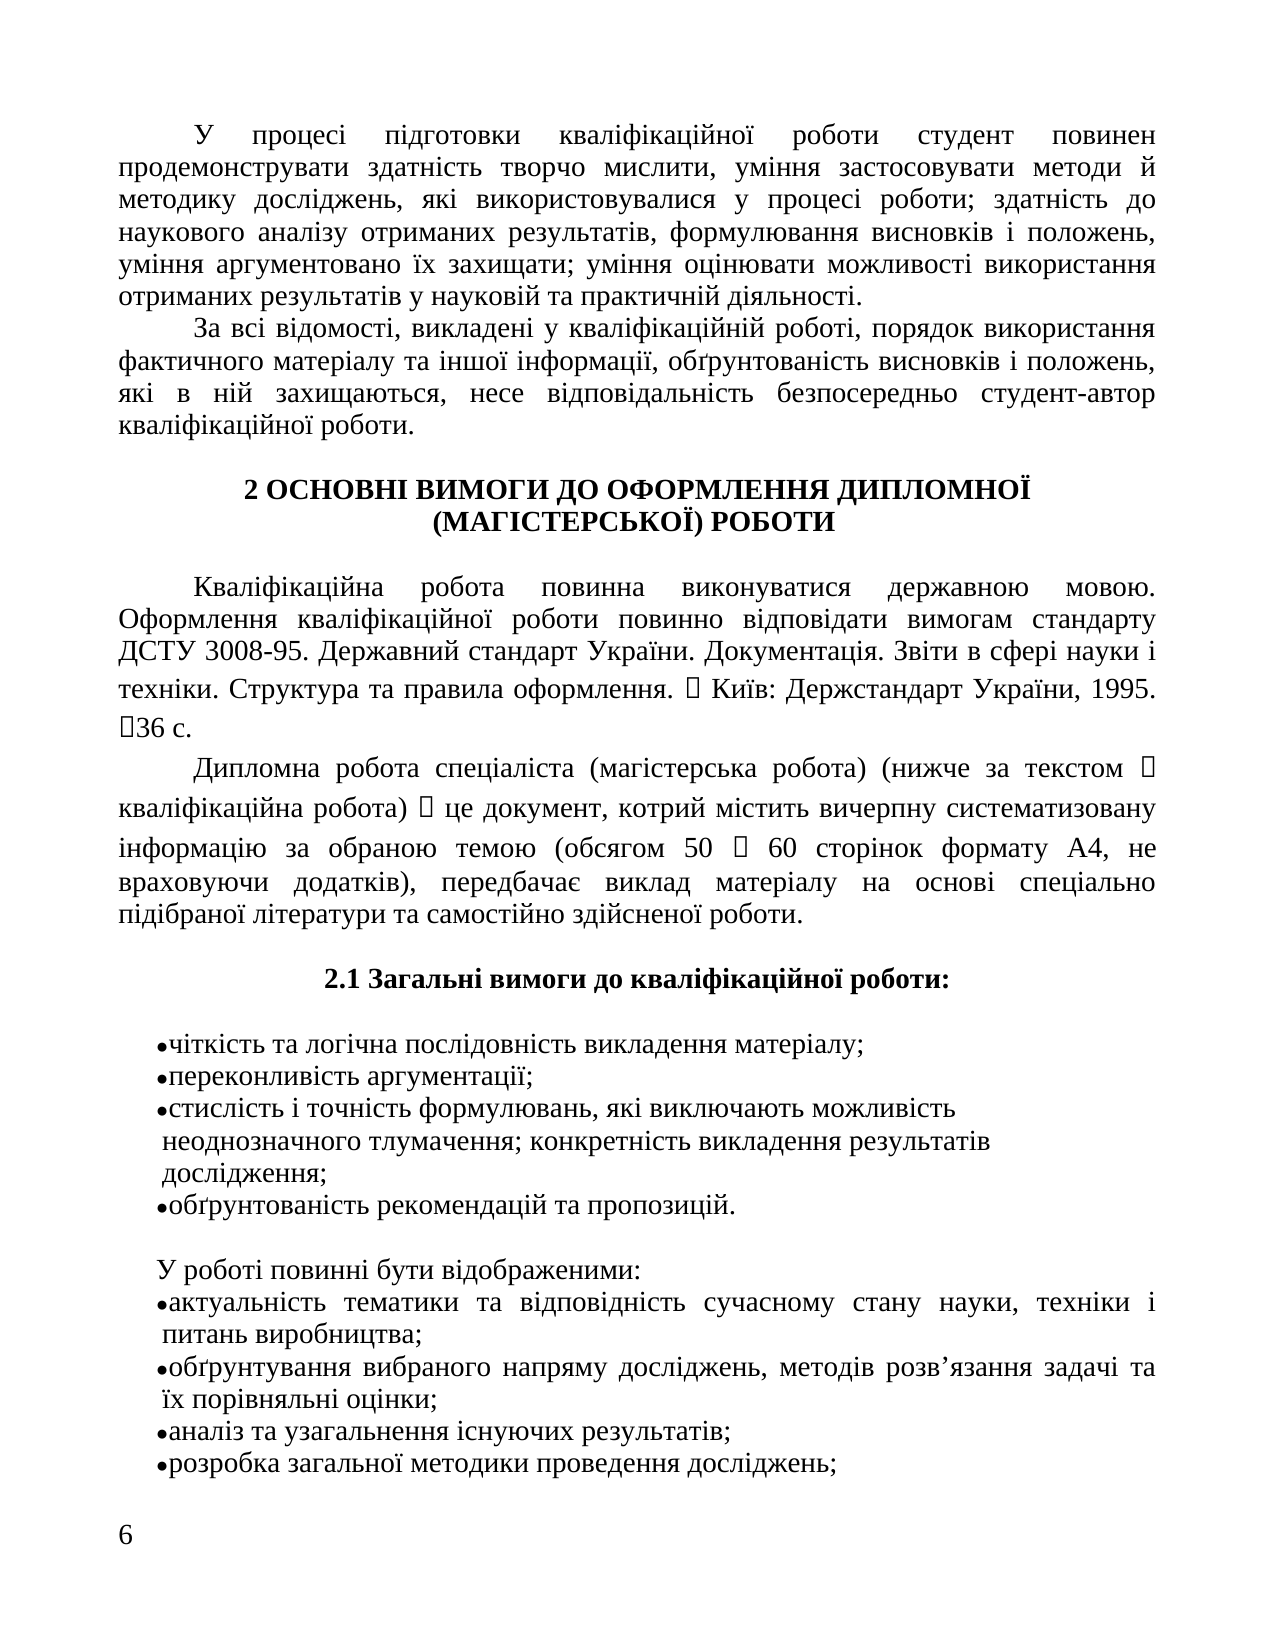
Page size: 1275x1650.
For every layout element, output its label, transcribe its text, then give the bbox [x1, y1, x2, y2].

text За всі відомості, викладені у кваліфікаційній роботі, порядок використання фактичного матеріалу та іншої інформації, обґрунтованість висновків і положень, які в ній захищаються, несе відповідальність безпосередньо студент-автор кваліфікаційної роботи. [118, 312, 1157, 441]
list обґрунтування вибраного напряму досліджень, методів розв’язання задачі та їх порівняльні оцінки; [156, 1350, 1157, 1414]
list актуальність тематики та відповідність сучасному стану науки, техніки і питань виробництва; [156, 1285, 1157, 1350]
list аналіз та узагальнення існуючих результатів; [156, 1414, 1157, 1447]
text Дипломна робота спеціаліста (магістерська робота) (нижче за текстом  кваліфікаційна робота)  це документ, котрий містить вичерпну систематизовану інформацію за обраною темою (обсягом 50  60 сторінок формату А4, не враховуючи додатків), передбачає виклад матеріалу на основі спеціально підібраної літератури та самостійно здійсненої роботи. [118, 746, 1157, 930]
text 2.1 Загальні вимоги до кваліфікаційної роботи: [118, 962, 1157, 995]
text У роботі повинні бути відображеними: [156, 1253, 1157, 1285]
list чіткість та логічна послідовність викладення матеріалу; [156, 1027, 1157, 1059]
list обґрунтованість рекомендацій та пропозицій. [156, 1188, 1157, 1221]
list розробка загальної методики проведення досліджень; [156, 1447, 1157, 1479]
text 2 ОСНОВНІ ВИМОГИ ДО ОФОРМЛЕННЯ ДИПЛОМНОЇ (МАГІСТЕРСЬКОЇ) РОБОТИ [118, 473, 1157, 538]
list переконливість аргументації; [156, 1059, 1157, 1092]
text Кваліфікаційна робота повинна виконуватися державною мовою. Оформлення кваліфікаційної роботи повинно відповідати вимогам стандарту ДСТУ 3008-95. Державний стандарт України. Документація. Звіти в сфері науки і техніки. Структура та правила оформлення.  Київ: Держстандарт України, 1995. 36 с. [118, 570, 1157, 746]
list стислість і точність формулювань, які виключають можливість неоднозначного тлумачення; конкретність викладення результатів дослідження; [156, 1092, 1157, 1188]
text У процесі підготовки кваліфікаційної роботи студент повинен продемонструвати здатність творчо мислити, уміння застосовувати методи й методику досліджень, які використовувалися у процесі роботи; здатність до наукового аналізу отриманих результатів, формулювання висновків і положень, уміння аргументовано їх захищати; уміння оцінювати можливості використання отриманих результатів у науковій та практичній діяльності. [118, 118, 1157, 312]
